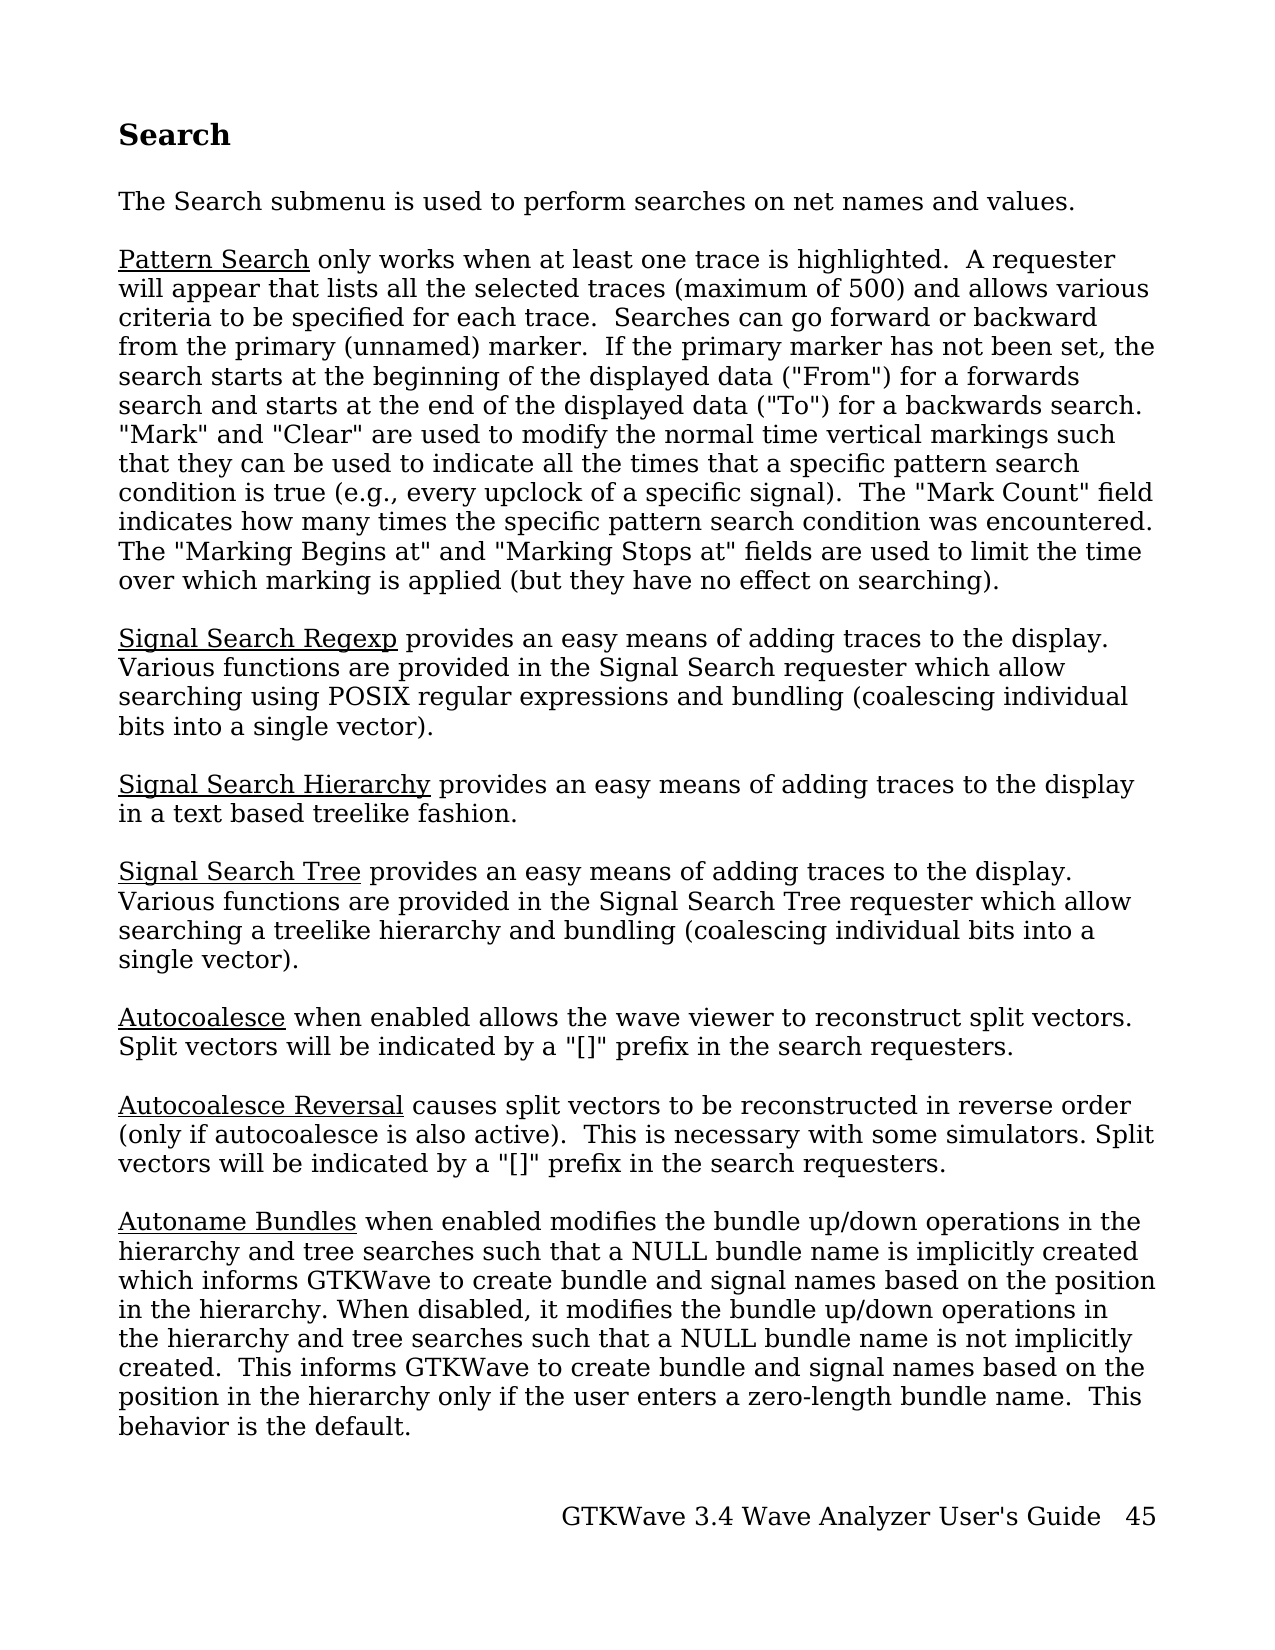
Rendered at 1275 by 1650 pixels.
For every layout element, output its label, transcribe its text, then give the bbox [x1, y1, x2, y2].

text Autocoalesce when enabled allows the wave viewer to reconstruct split vectors. Split vectors will be indicated by a "[]" prefix in the search requesters. [118, 1003, 1157, 1062]
text Pattern Search only works when at least one trace is highlighted. A requester will appear that lists all the selected traces (maximum of 500) and allows various criteria to be specified for each trace. Searches can go forward or backward from the primary (unnamed) marker. If the primary marker has not been set, the search starts at the beginning of the displayed data ("From") for a forwards search and starts at the end of the displayed data ("To") for a backwards search. "Mark" and "Clear" are used to modify the normal time vertical markings such that they can be used to indicate all the times that a specific pattern search condition is true (e.g., every upclock of a specific signal). The "Mark Count" field indicates how many times the specific pattern search condition was encountered. The "Marking Begins at" and "Marking Stops at" fields are used to limit the time over which marking is applied (but they have no effect on searching). [118, 245, 1157, 595]
subtitle Search [118, 118, 1157, 152]
text Signal Search Tree provides an easy means of adding traces to the display. Various functions are provided in the Signal Search Tree requester which allow searching a treelike hierarchy and bundling (coalescing individual bits into a single vector). [118, 857, 1157, 974]
text Signal Search Hierarchy provides an easy means of adding traces to the display in a text based treelike fashion. [118, 770, 1157, 828]
text Autoname Bundles when enabled modifies the bundle up/down operations in the hierarchy and tree searches such that a NULL bundle name is implicitly created which informs GTKWave to create bundle and signal names based on the position in the hierarchy. When disabled, it modifies the bundle up/down operations in the hierarchy and tree searches such that a NULL bundle name is not implicitly created. This informs GTKWave to create bundle and signal names based on the position in the hierarchy only if the user enters a zero-length bundle name. This behavior is the default. [118, 1207, 1157, 1441]
text Signal Search Regexp provides an easy means of adding traces to the display. Various functions are provided in the Signal Search requester which allow searching using POSIX regular expressions and bundling (coalescing individual bits into a single vector). [118, 624, 1157, 741]
text Autocoalesce Reversal causes split vectors to be reconstructed in reverse order (only if autocoalesce is also active). This is necessary with some simulators. Split vectors will be indicated by a "[]" prefix in the search requesters. [118, 1091, 1157, 1178]
text The Search submenu is used to perform searches on net names and values. [118, 187, 1157, 216]
